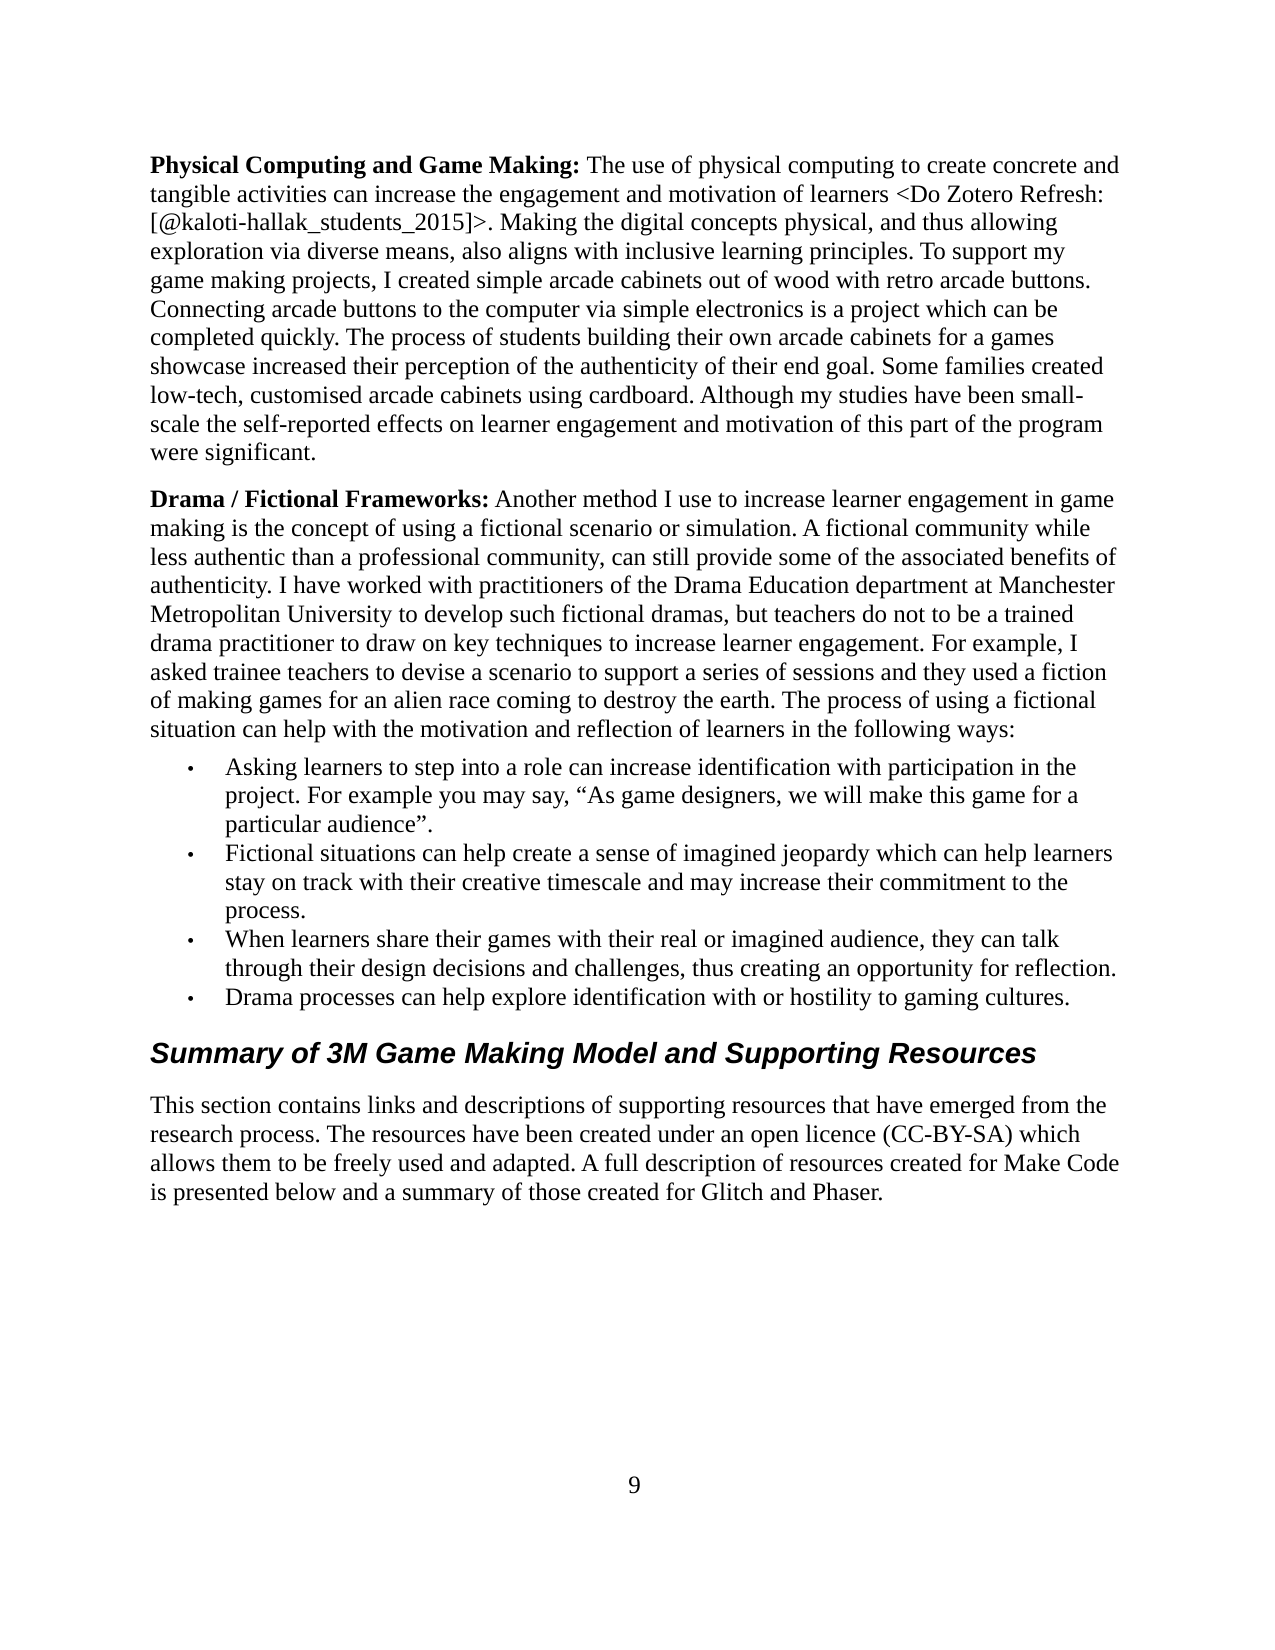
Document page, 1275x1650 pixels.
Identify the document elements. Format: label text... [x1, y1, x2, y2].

list Asking learners to step into a role can increase identification with participation in the project. For example you may say, “As game designers, we will make this game for a particular audience”. [187, 752, 1125, 838]
text This section contains links and descriptions of supporting resources that have emerged from the research process. The resources have been created under an open licence (CC-BY-SA) which allows them to be freely used and adapted. A full description of resources created for Make Code is presented below and a summary of those created for Glitch and Phaser. [150, 1091, 1125, 1206]
subtitle Summary of 3M Game Making Model and Supporting Resources [150, 1036, 1125, 1069]
text Drama / Fictional Frameworks: Another method I use to increase learner engagement in game making is the concept of using a fictional scenario or simulation. A fictional community while less authentic than a professional community, can still provide some of the associated benefits of authenticity. I have worked with practitioners of the Drama Education department at Manchester Metropolitan University to develop such fictional dramas, but teachers do not to be a trained drama practitioner to draw on key techniques to increase learner engagement. For example, I asked trainee teachers to devise a scenario to support a series of sessions and they used a fiction of making games for an alien race coming to destroy the earth. The process of using a fictional situation can help with the motivation and reflection of learners in the following ways: [150, 484, 1125, 743]
list When learners share their games with their real or imagined audience, they can talk through their design decisions and challenges, thus creating an opportunity for reflection. [187, 924, 1125, 982]
text Physical Computing and Game Making: The use of physical computing to create concrete and tangible activities can increase the engagement and motivation of learners <Do Zotero Refresh: [@kaloti-hallak_students_2015]>. Making the digital concepts physical, and thus allowing exploration via diverse means, also aligns with inclusive learning principles. To support my game making projects, I created simple arcade cabinets out of wood with retro arcade buttons. Connecting arcade buttons to the computer via simple electronics is a project which can be completed quickly. The process of students building their own arcade cabinets for a games showcase increased their perception of the authenticity of their end goal. Some families created low-tech, customised arcade cabinets using cardboard. Although my studies have been small-scale the self-reported effects on learner engagement and motivation of this part of the program were significant. [150, 150, 1125, 466]
list Drama processes can help explore identification with or hostility to gaming cultures. [187, 982, 1125, 1011]
list Fictional situations can help create a sense of imagined jeopardy which can help learners stay on track with their creative timescale and may increase their commitment to the process. [187, 838, 1125, 924]
